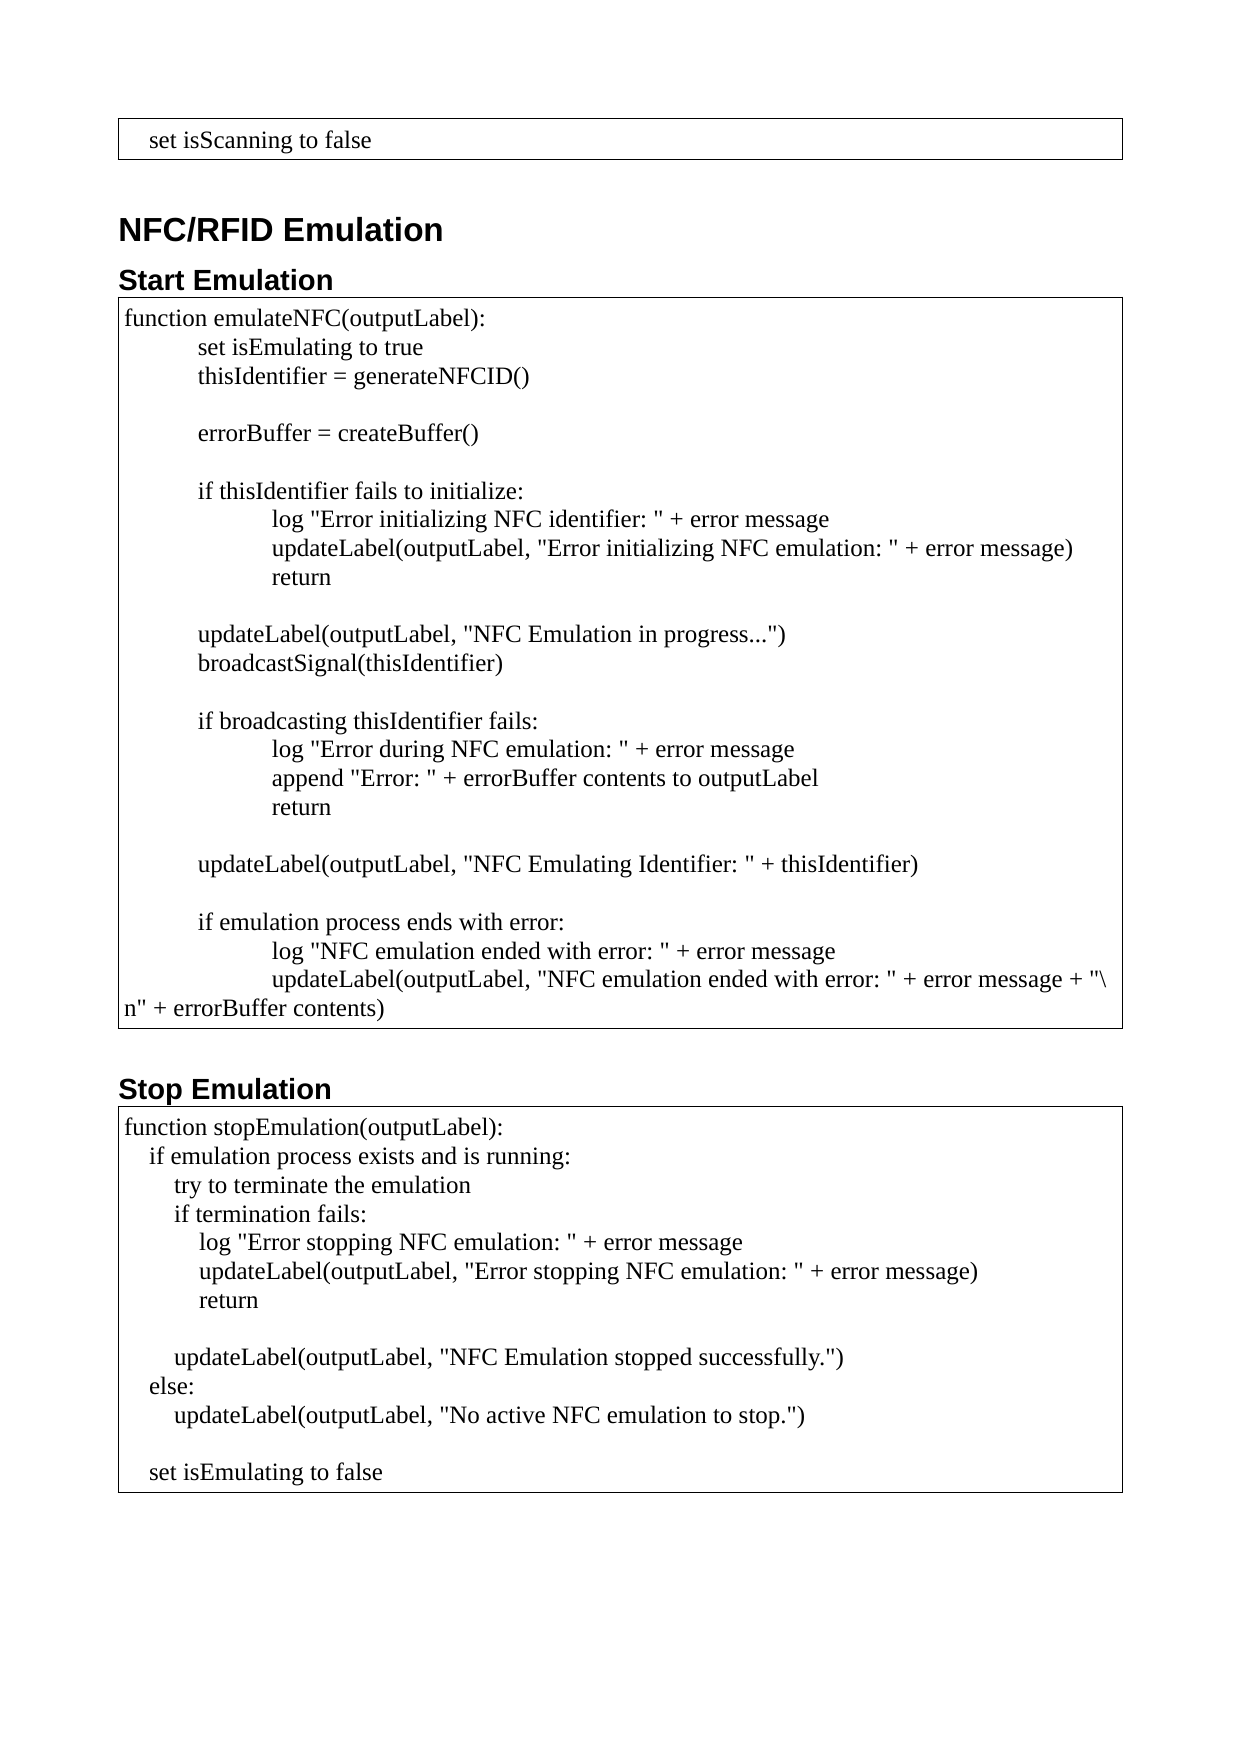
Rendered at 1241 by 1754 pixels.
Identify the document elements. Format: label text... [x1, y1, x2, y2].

subtitle Stop Emulation [118, 1072, 1122, 1106]
table_header function stopEmulation(outputLabel): if emulation process exists and is running: try to terminate the emulation if termination fails: log "Error stopping NFC emulation: " + error message updateLabel(outputLabel, "Error stopping NFC emulation: " + error message) return updateLabel(outputLabel, "NFC Emulation stopped successfully.") else: updateLabel(outputLabel, "No active NFC emulation to stop.") set isEmulating to false [119, 1107, 1122, 1492]
table_header set isScanning to false [119, 119, 1122, 159]
subtitle NFC/RFID Emulation [118, 210, 1122, 248]
subtitle Start Emulation [118, 263, 1122, 297]
table_header function emulateNFC(outputLabel): set isEmulating to true thisIdentifier = generateNFCID() errorBuffer = createBuffer() if thisIdentifier fails to initialize: log "Error initializing NFC identifier: " + error message updateLabel(outputLabel, "Error initializing NFC emulation: " + error message) return updateLabel(outputLabel, "NFC Emulation in progress...") broadcastSignal(thisIdentifier) if broadcasting thisIdentifier fails: log "Error during NFC emulation: " + error message append "Error: " + errorBuffer contents to outputLabel return updateLabel(outputLabel, "NFC Emulating Identifier: " + thisIdentifier) if emulation process ends with error: log "NFC emulation ended with error: " + error message updateLabel(outputLabel, "NFC emulation ended with error: " + error message + "\n" + errorBuffer contents) [119, 298, 1122, 1028]
